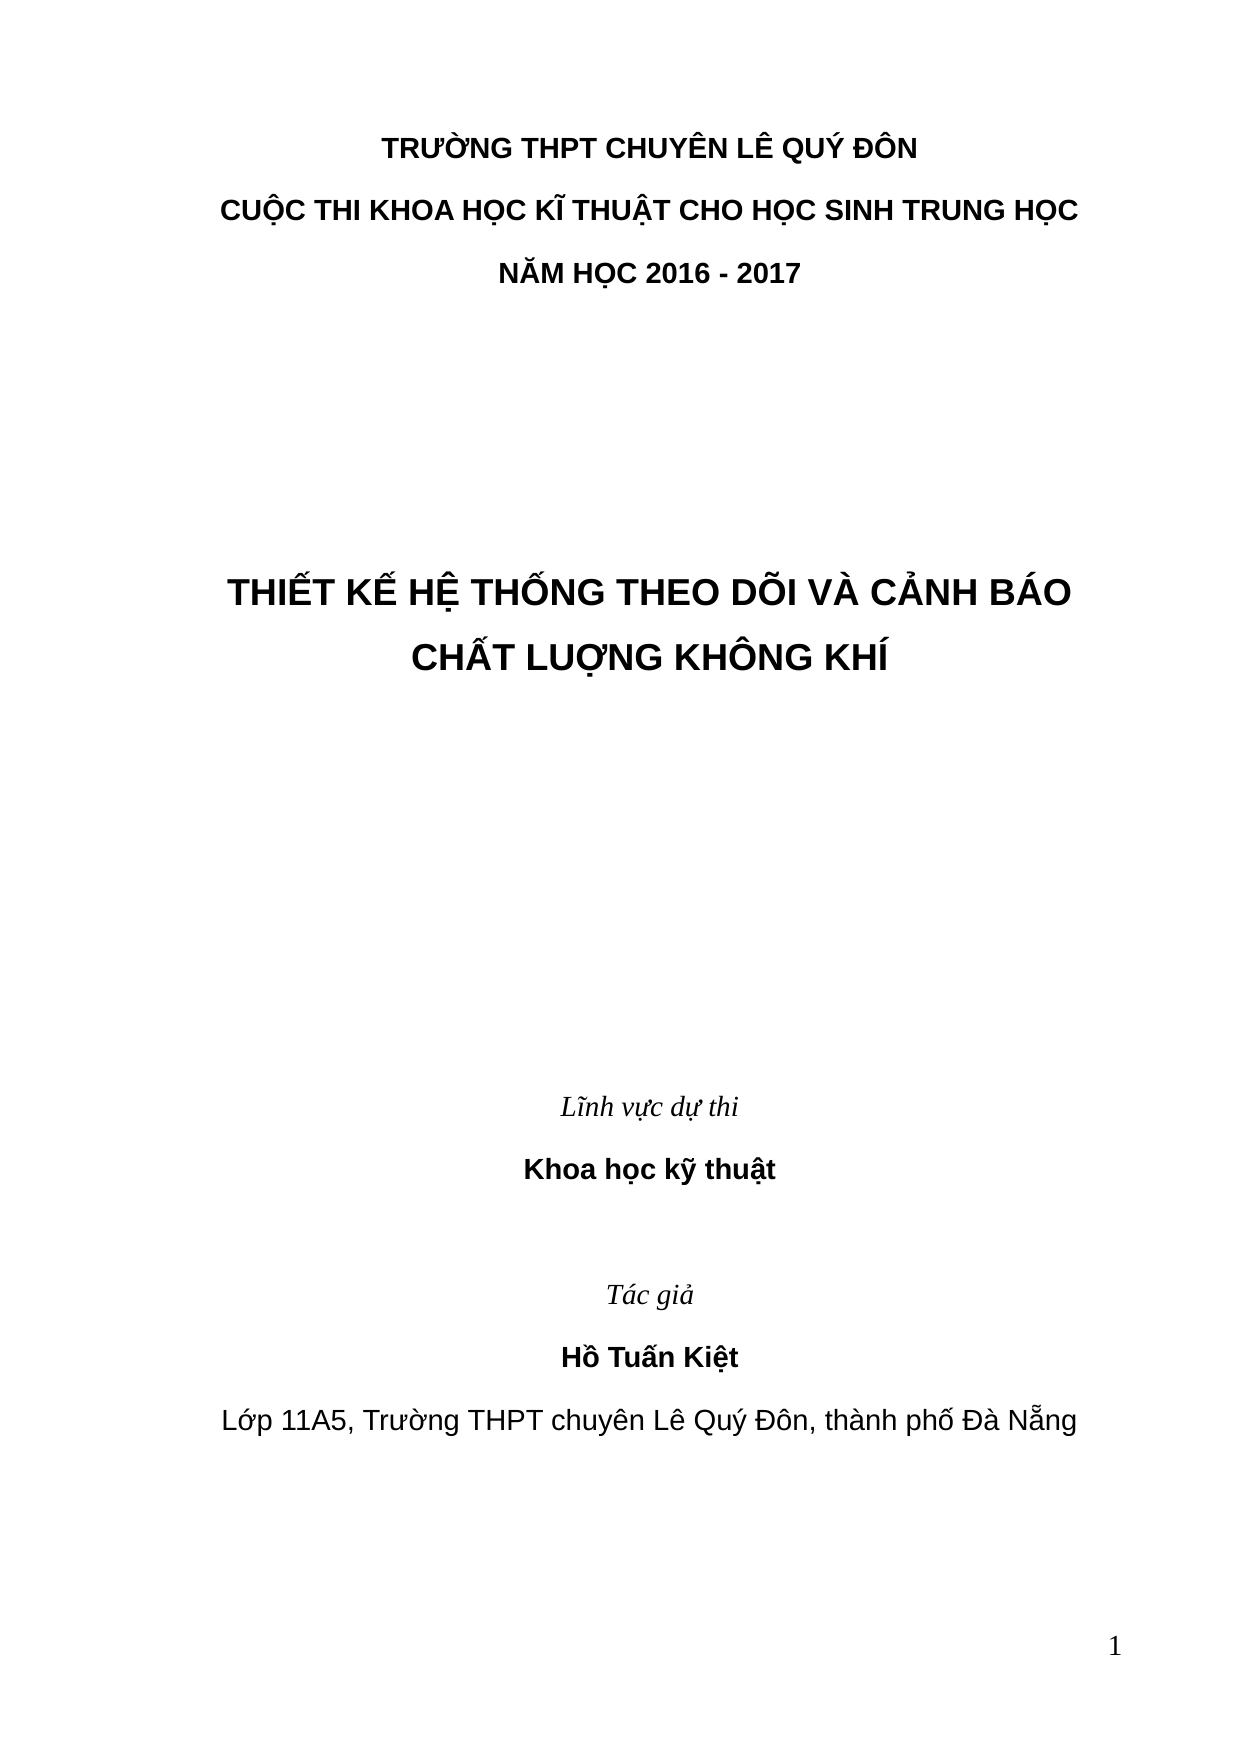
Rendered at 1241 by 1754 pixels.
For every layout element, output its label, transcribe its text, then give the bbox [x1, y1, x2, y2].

text Lớp 11A5, Trường THPT chuyên Lê Quý Đôn, thành phố Đà Nẵng [177, 1403, 1122, 1437]
text Hồ Tuấn Kiệt [177, 1340, 1122, 1374]
text Lĩnh vực dự thi [177, 1089, 1122, 1123]
text TRƯỜNG THPT CHUYÊN LÊ QUÝ ĐÔN [177, 131, 1122, 164]
text Khoa học kỹ thuật [177, 1152, 1122, 1185]
text CUỘC THI KHOA HỌC KĨ THUẬT CHO HỌC SINH TRUNG HỌC [177, 193, 1122, 227]
text Tác giả [177, 1277, 1122, 1311]
text THIẾT KẾ HỆ THỐNG THEO DÕI VÀ CẢNH BÁO CHẤT LUỢNG KHÔNG KHÍ [177, 570, 1122, 678]
text NĂM HỌC 2016 - 2017 [177, 256, 1122, 290]
